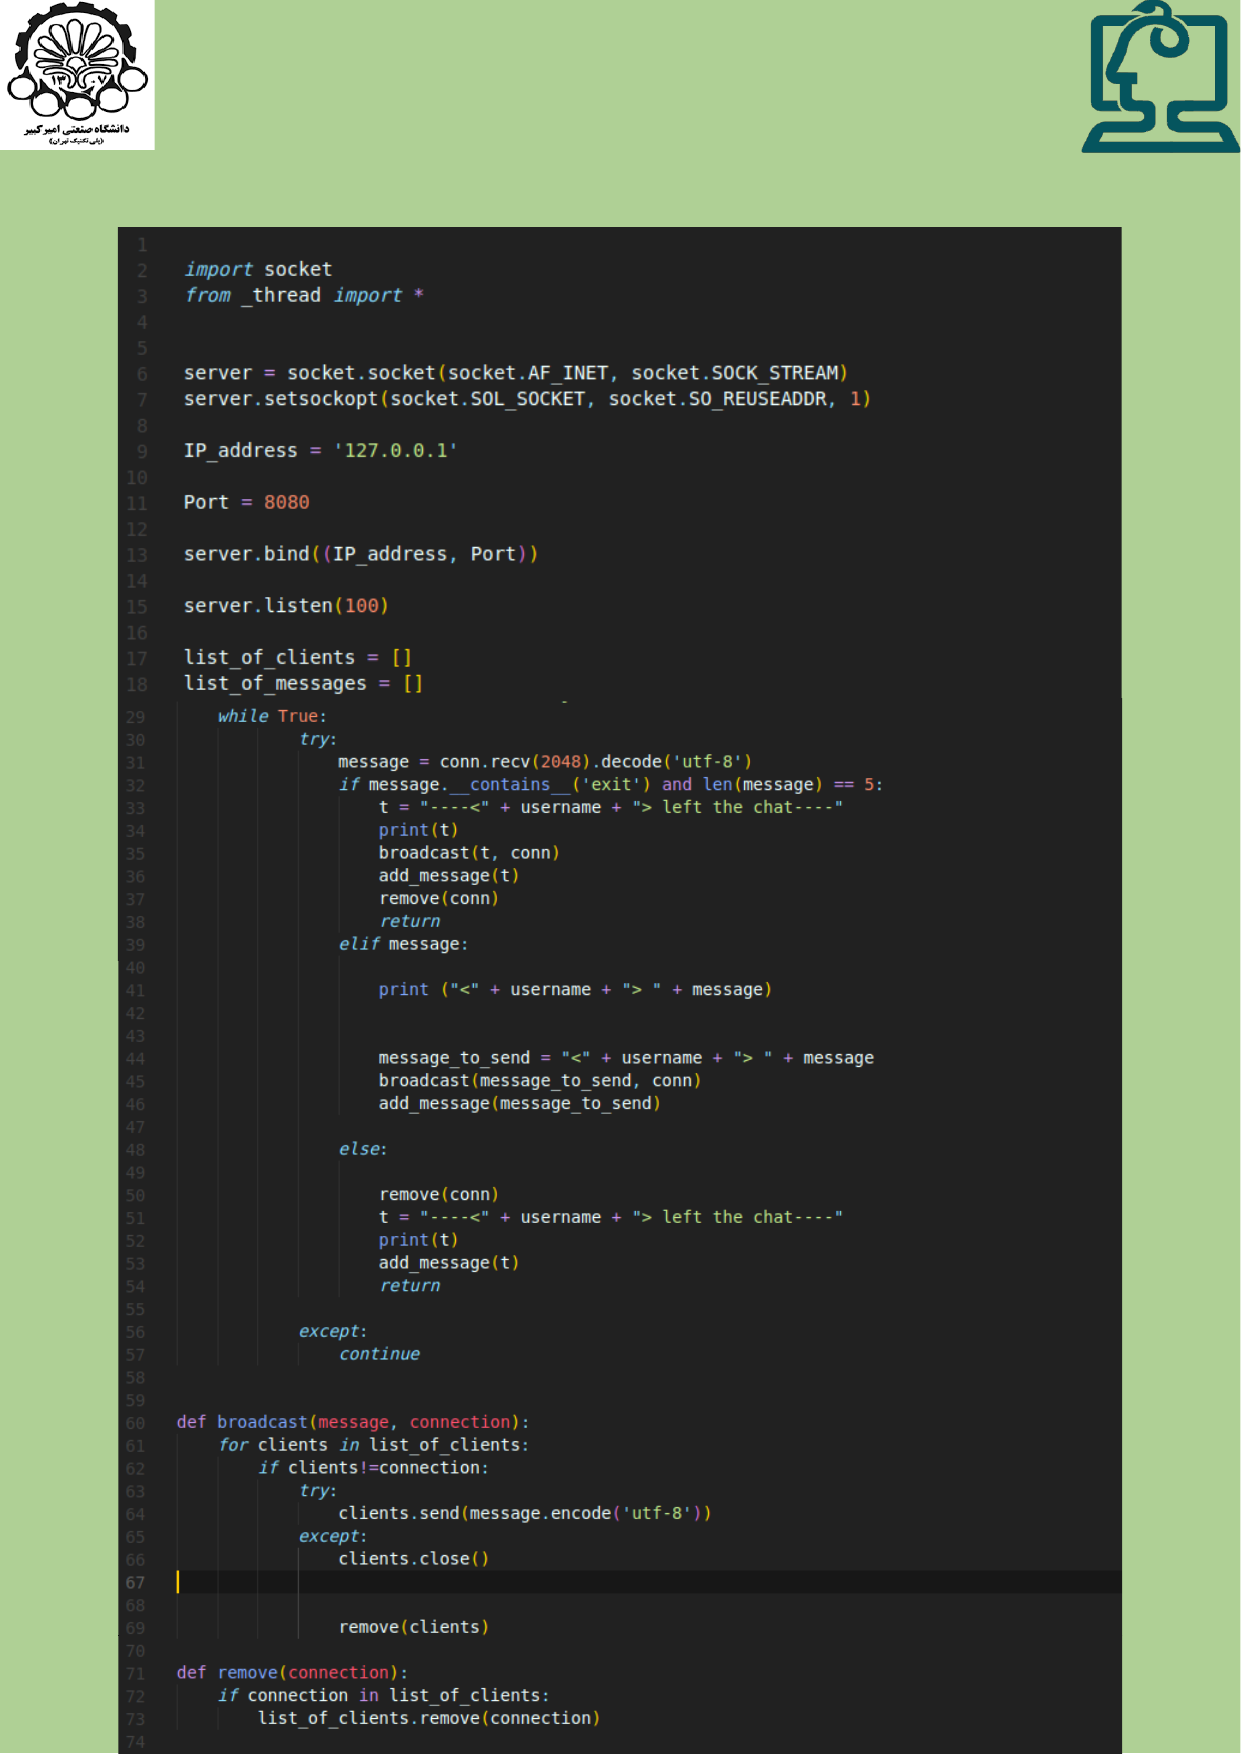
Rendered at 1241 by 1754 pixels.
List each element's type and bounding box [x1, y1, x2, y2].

picture [0, 0, 155, 150]
picture [117, 227, 1123, 1754]
picture [1081, 0, 1241, 153]
